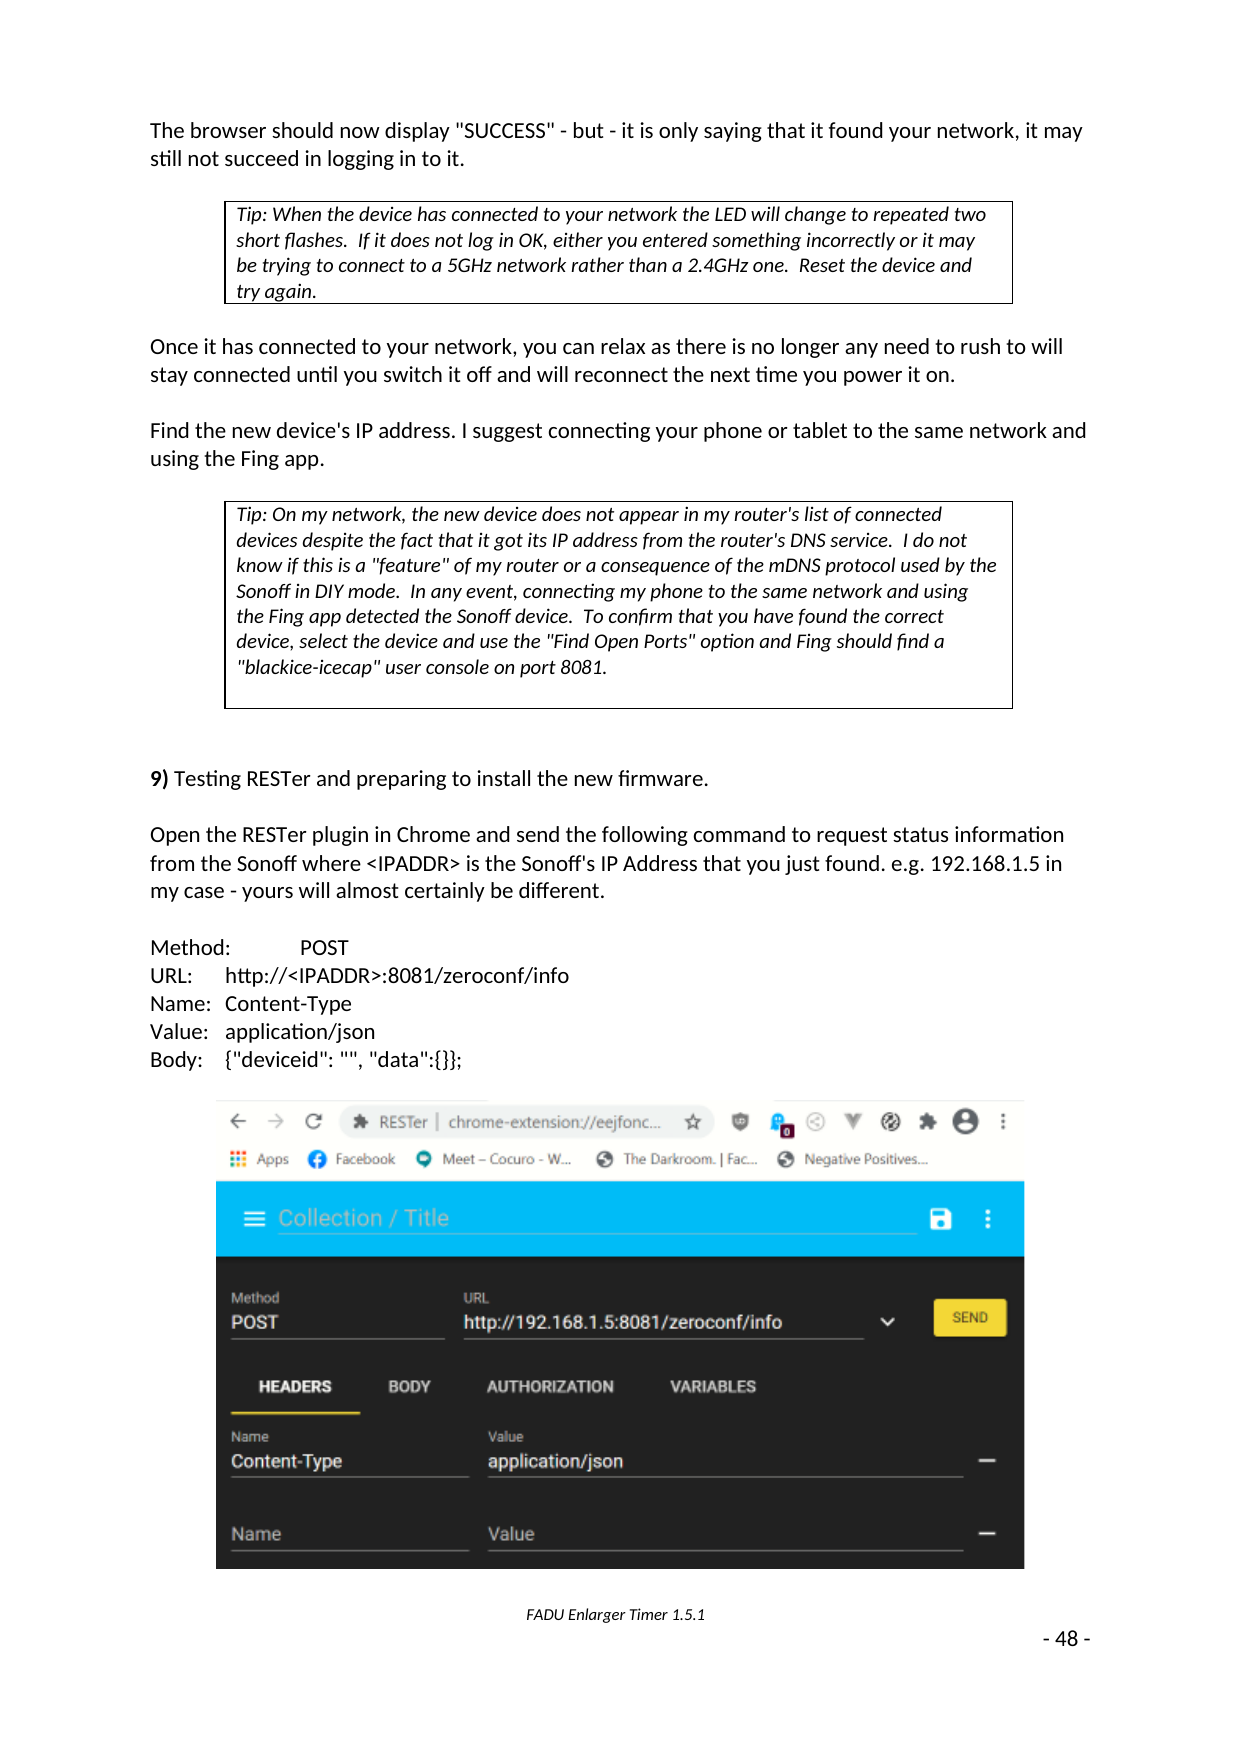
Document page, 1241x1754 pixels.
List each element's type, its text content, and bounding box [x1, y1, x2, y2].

text 9) Testing RESTer and preparing to install the new firmware. [150, 764, 1090, 793]
text Once it has connected to your network, you can relax as there is no longer any need to rush to will stay connected until you switch it off and will reconnect the next time you power it on. [150, 332, 1090, 388]
table_header Tip: When the device has connected to your network the LED will change to repeated two short flashes. If it does not log in OK, either you entered something incorrectly or it may be trying to connect to a 5GHz network rather than a 2.4GHz one. Reset the device and try again. [226, 202, 1012, 303]
text URL: http://<IPADDR>:8081/zeroconf/info [150, 961, 1090, 989]
text Body: {"deviceid": "", "data":{}}; [150, 1045, 1090, 1073]
text Find the new device's IP address. I suggest connecting your phone or tablet to the same network and using the Fing app. [150, 416, 1090, 472]
text Value: application/json [150, 1017, 1090, 1045]
text The browser should now display "SUCCESS" - but - it is only saying that it found your network, it may still not succeed in logging in to it. [150, 117, 1090, 173]
table_header Tip: On my network, the new device does not appear in my router's list of connected devices despite the fact that it got its IP address from the router's DNS service. I do not know if this is a "feature" of my router or a consequence of the mDNS protocol used by the Sonoff in DIY mode. In any event, connecting my phone to the same network and using the Fing app detected the Sonoff device. To confirm that you have found the correct device, select the device and use the "Find Open Ports" option and Fing should find a "blackice-icecap" user console on port 8081. [226, 502, 1012, 707]
text Name: Content-Type [150, 989, 1090, 1017]
text Method: POST [150, 933, 1090, 961]
text Open the RESTer plugin in Chrome and send the following command to request status information from the Sonoff where <IPADDR> is the Sonoff's IP Address that you just found. e.g. 192.168.1.5 in my case - yours will almost certainly be different. [150, 821, 1090, 905]
